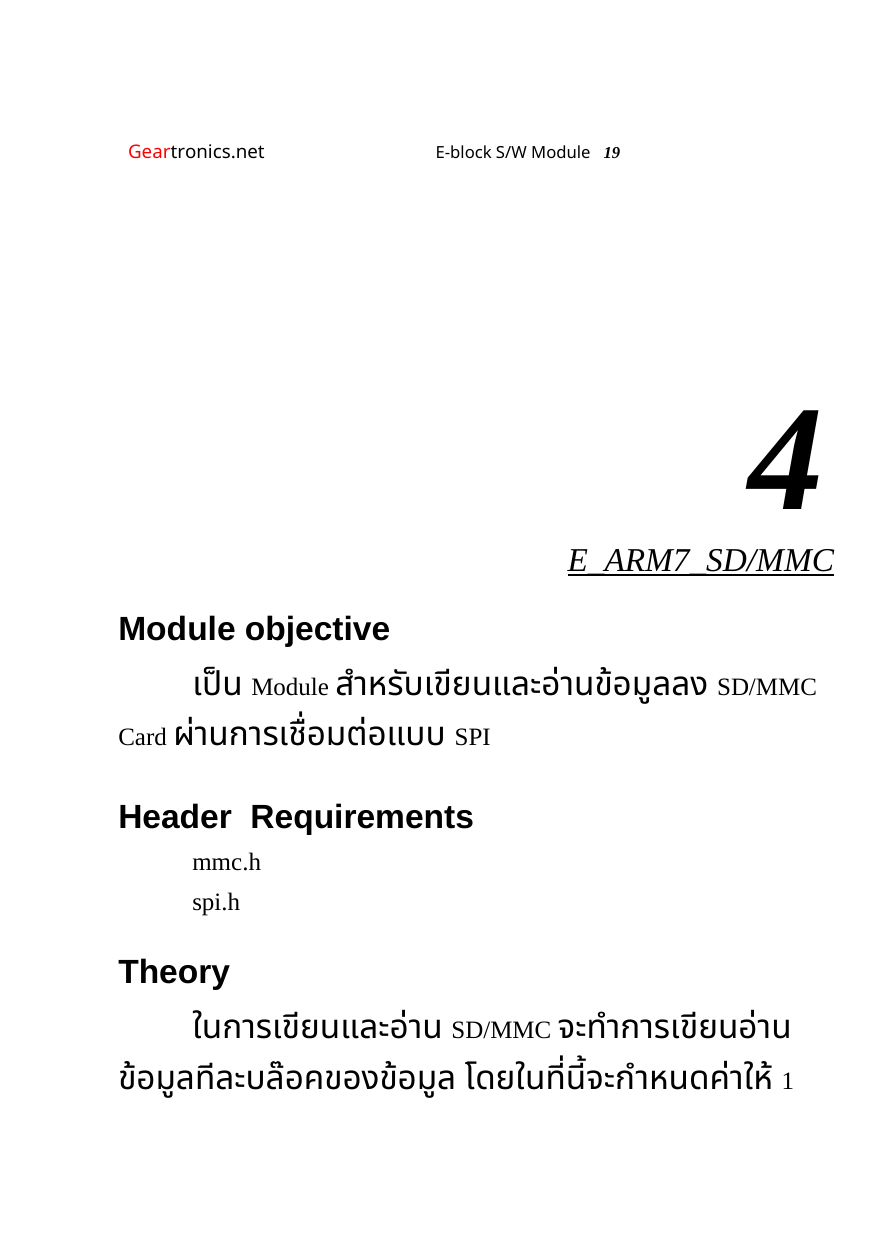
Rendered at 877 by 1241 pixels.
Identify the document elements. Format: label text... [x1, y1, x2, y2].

text spi.h [118, 888, 837, 916]
subtitle Theory [118, 953, 837, 991]
text 4 [118, 376, 837, 542]
subtitle Module objective [118, 610, 837, 647]
text ในการเขียนและอ่าน SD/MMC จะทำการเขียนอ่านข้อมูลทีละบล๊อคของข้อมูล โดยในที่นี้จะกำหนดค่าให้ 1 [118, 1003, 837, 1104]
subtitle Header Requirements [118, 798, 837, 836]
title E_ARM7_SD/MMC [118, 542, 837, 579]
text เป็น Module สำหรับเขียนและอ่านข้อมูลลง SD/MMC Card ผ่านการเชื่อมต่อแบบ SPI [118, 660, 837, 761]
text mmc.h [118, 848, 837, 876]
